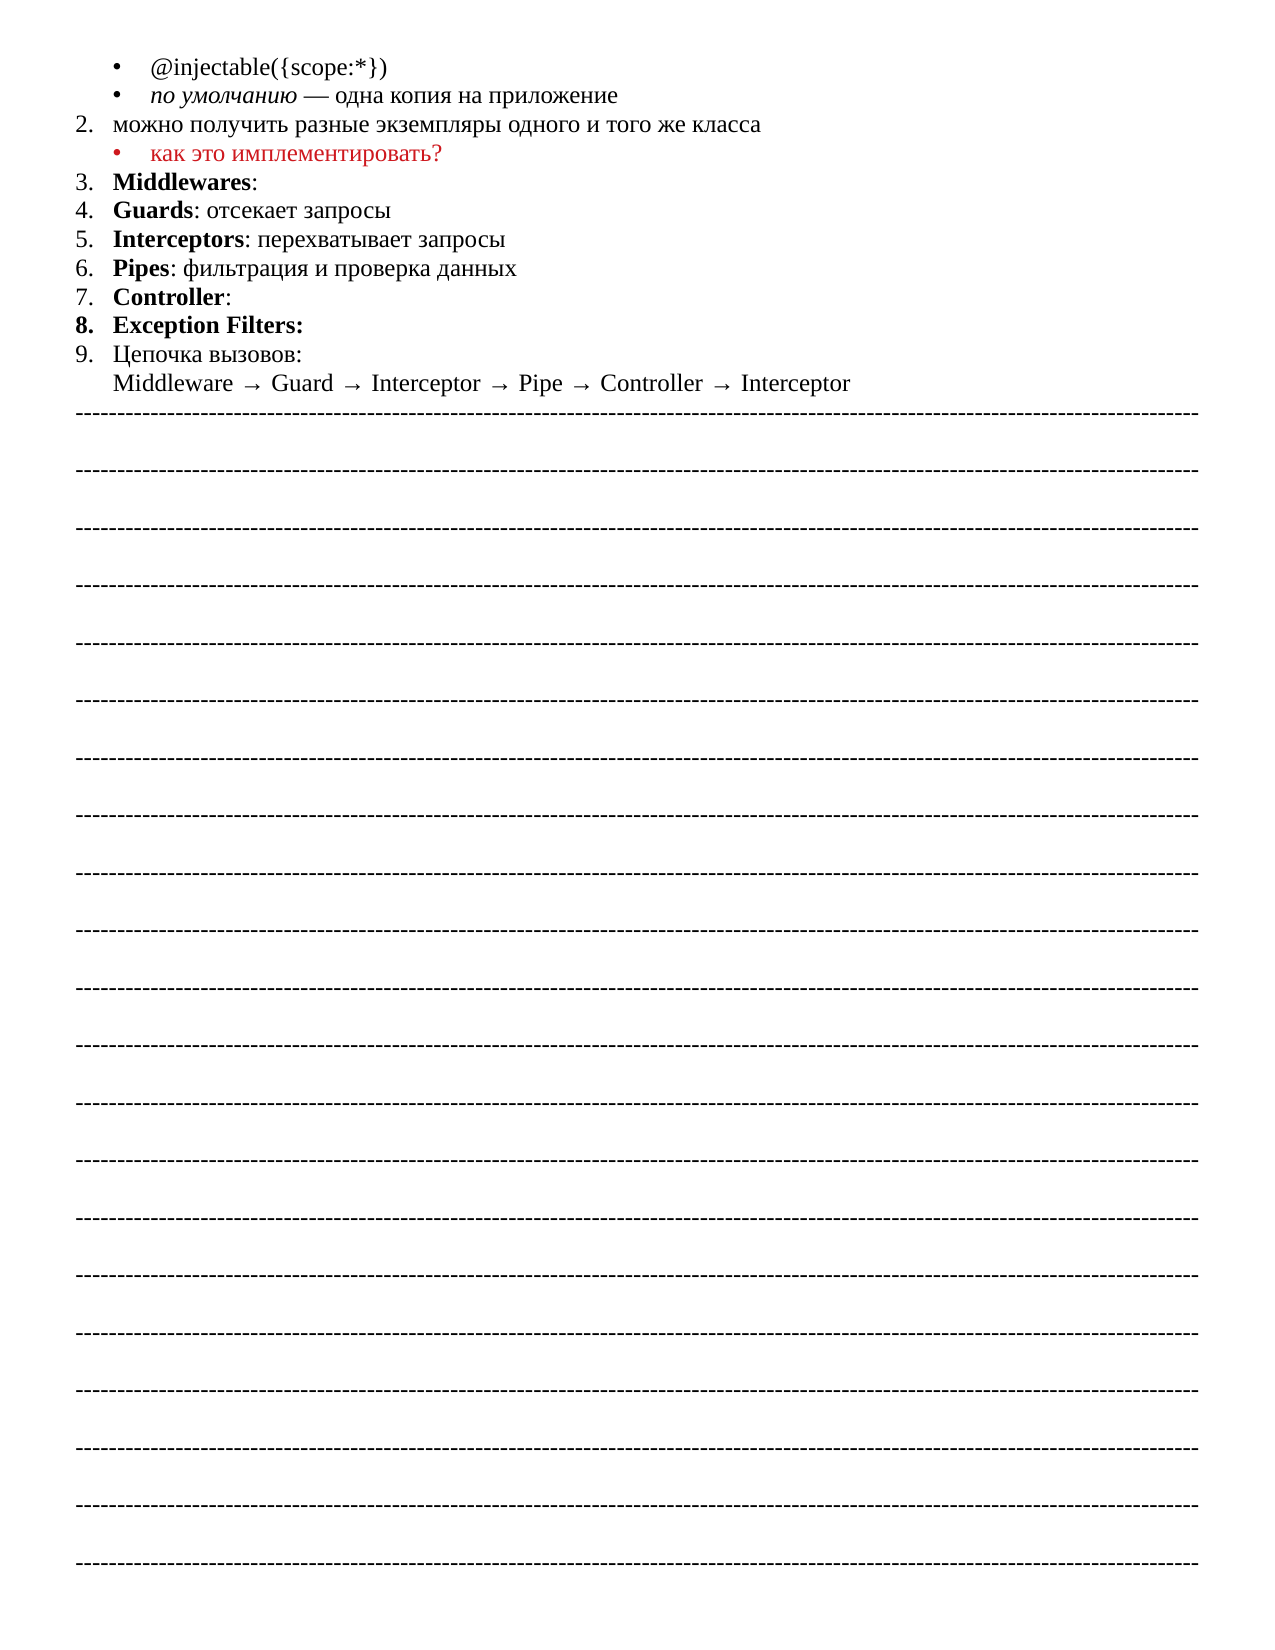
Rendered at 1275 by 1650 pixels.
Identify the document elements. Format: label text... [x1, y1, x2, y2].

list Цепочка вызовов: [75, 339, 1200, 368]
text --------------------------------------------------------------------------------------------------------------------------------------- [75, 972, 1200, 1001]
text --------------------------------------------------------------------------------------------------------------------------------------- [75, 1087, 1200, 1116]
list Exception Filters: [75, 311, 1200, 339]
list Middlewares: [75, 167, 1200, 196]
text --------------------------------------------------------------------------------------------------------------------------------------- [75, 397, 1200, 426]
text --------------------------------------------------------------------------------------------------------------------------------------- [75, 799, 1200, 828]
text --------------------------------------------------------------------------------------------------------------------------------------- [75, 627, 1200, 656]
text --------------------------------------------------------------------------------------------------------------------------------------- [75, 1144, 1200, 1173]
list по умолчанию — одна копия на приложение [113, 81, 1200, 109]
text --------------------------------------------------------------------------------------------------------------------------------------- [75, 1547, 1200, 1576]
list Pipes: фильтрация и проверка данных [75, 253, 1200, 282]
list Controller: [75, 282, 1200, 311]
text --------------------------------------------------------------------------------------------------------------------------------------- [75, 1374, 1200, 1403]
list Middleware → Guard → Interceptor → Pipe → Controller → Interceptor [75, 368, 1200, 397]
text --------------------------------------------------------------------------------------------------------------------------------------- [75, 1202, 1200, 1231]
text --------------------------------------------------------------------------------------------------------------------------------------- [75, 1432, 1200, 1461]
list можно получить разные экземпляры одного и того же класса [75, 109, 1200, 138]
list @injectable({scope:*}) [113, 52, 1200, 81]
list как это имплементировать? [113, 138, 1200, 167]
text --------------------------------------------------------------------------------------------------------------------------------------- [75, 454, 1200, 483]
text --------------------------------------------------------------------------------------------------------------------------------------- [75, 914, 1200, 943]
list Guards: отсекает запросы [75, 196, 1200, 224]
list Interceptors: перехватывает запросы [75, 224, 1200, 253]
text --------------------------------------------------------------------------------------------------------------------------------------- [75, 1259, 1200, 1288]
text --------------------------------------------------------------------------------------------------------------------------------------- [75, 684, 1200, 713]
text --------------------------------------------------------------------------------------------------------------------------------------- [75, 1489, 1200, 1518]
text --------------------------------------------------------------------------------------------------------------------------------------- [75, 569, 1200, 598]
text --------------------------------------------------------------------------------------------------------------------------------------- [75, 1317, 1200, 1346]
text --------------------------------------------------------------------------------------------------------------------------------------- [75, 1029, 1200, 1058]
text --------------------------------------------------------------------------------------------------------------------------------------- [75, 512, 1200, 541]
text --------------------------------------------------------------------------------------------------------------------------------------- [75, 857, 1200, 886]
text --------------------------------------------------------------------------------------------------------------------------------------- [75, 742, 1200, 771]
